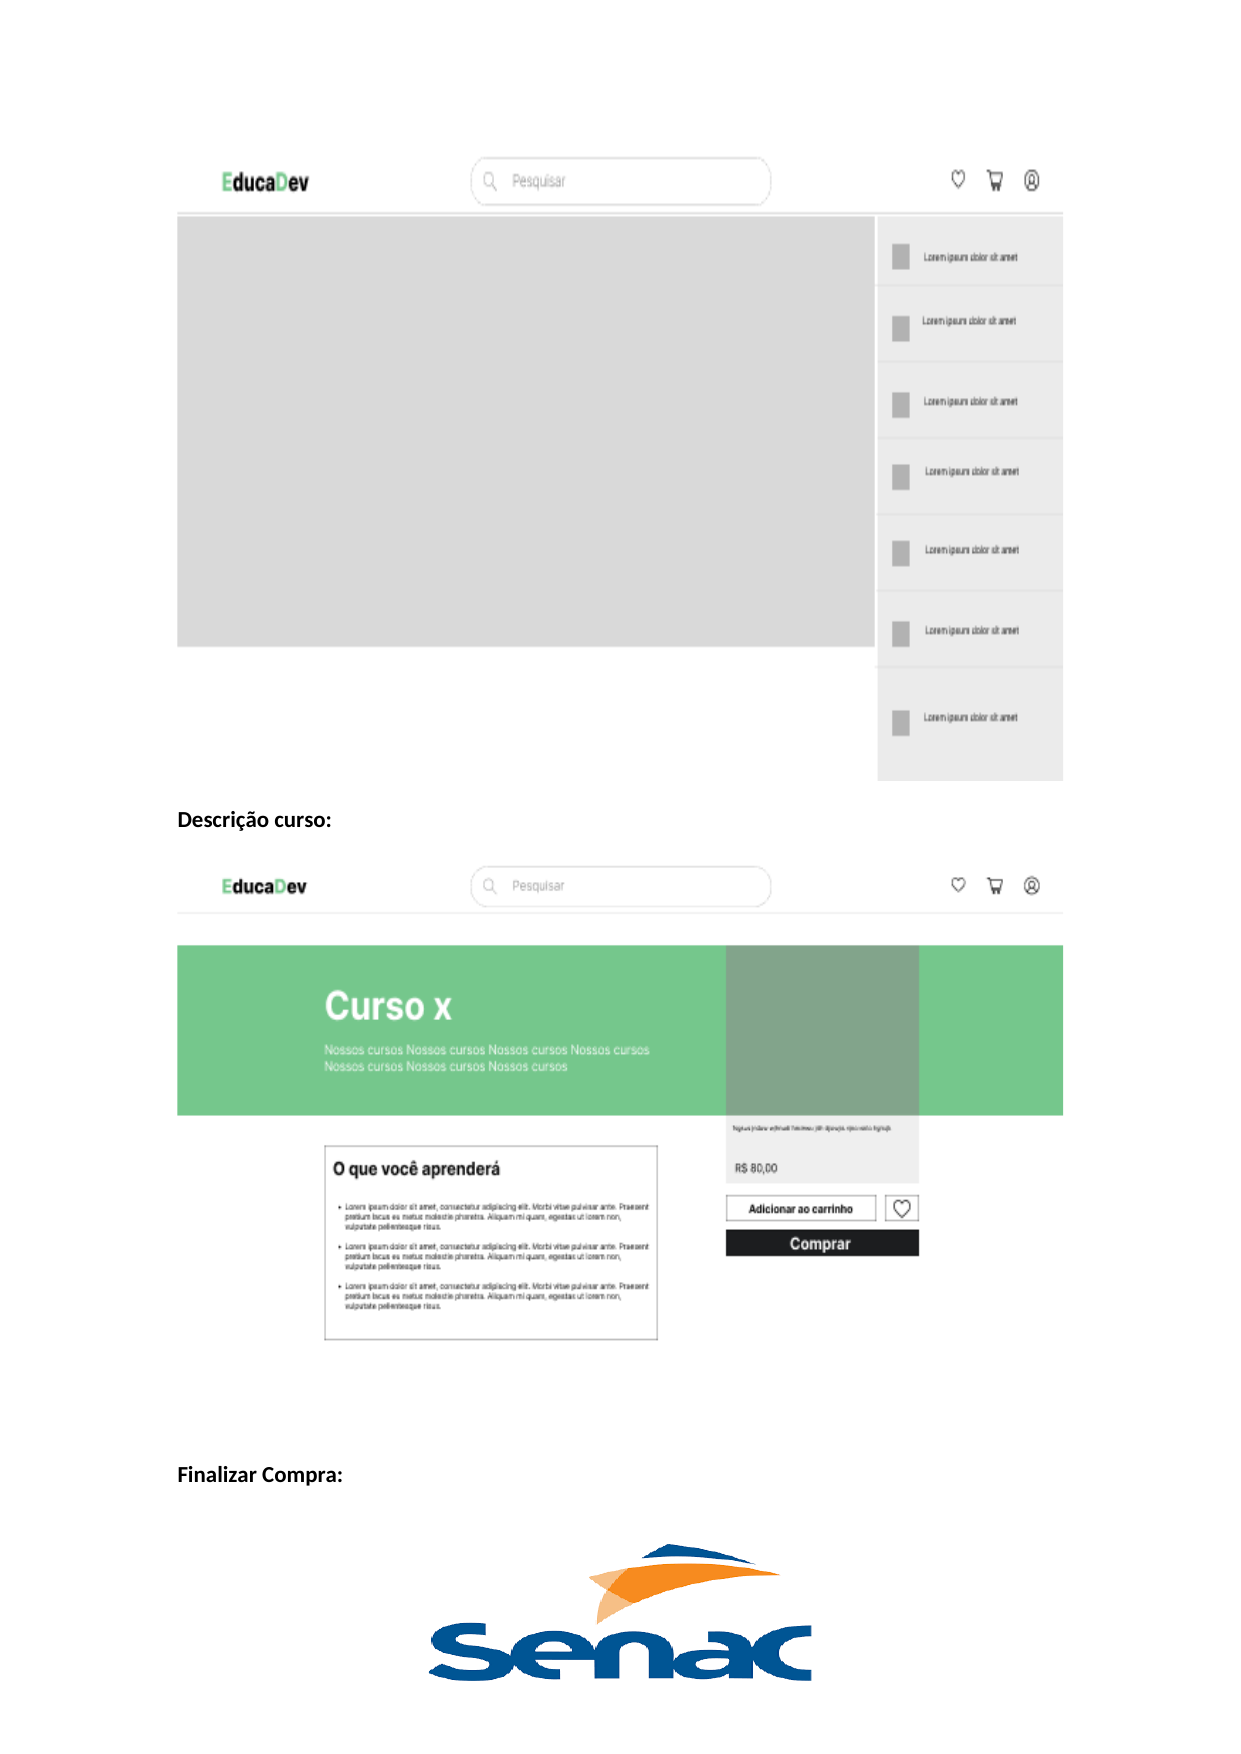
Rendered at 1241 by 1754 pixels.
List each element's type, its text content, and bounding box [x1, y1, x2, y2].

text Descrição curso: [177, 805, 1063, 833]
picture [177, 147, 1064, 781]
picture [177, 858, 1064, 1382]
text Finalizar Compra: [177, 1460, 1063, 1488]
picture [428, 1544, 812, 1681]
